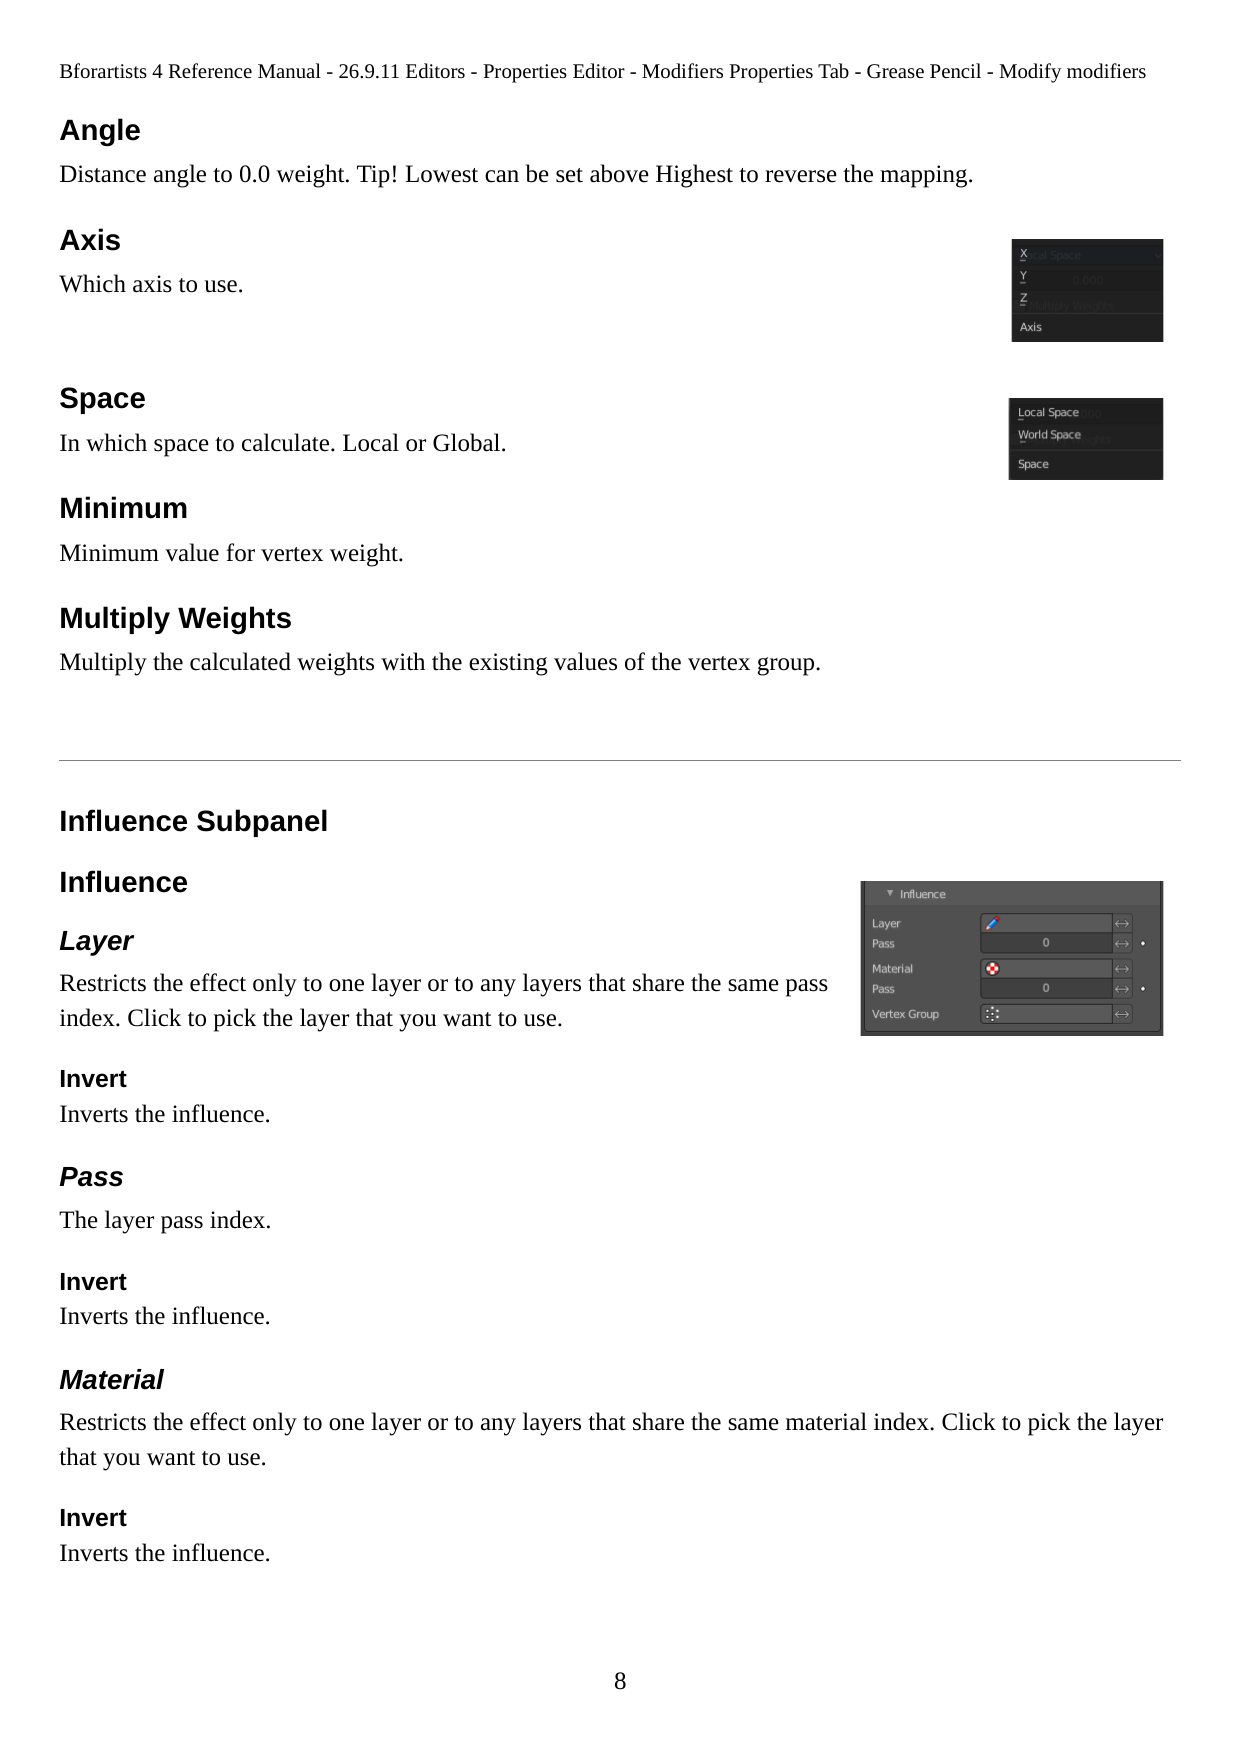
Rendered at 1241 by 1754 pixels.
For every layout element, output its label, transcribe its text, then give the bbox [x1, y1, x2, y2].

subtitle Invert [59, 1267, 1181, 1295]
subtitle Influence [59, 865, 1181, 899]
subtitle Material [59, 1363, 1181, 1395]
subtitle Invert [59, 1064, 1181, 1093]
subtitle Invert [59, 1503, 1181, 1532]
text Inverts the influence. [59, 1538, 1181, 1567]
subtitle Pass [59, 1161, 1181, 1193]
subtitle [1164, 924, 1181, 956]
text [1164, 269, 1181, 297]
subtitle Minimum [59, 491, 1181, 525]
text Distance angle to 0.0 weight. Tip! Lowest can be set above Highest to reverse the mapping. [59, 159, 1181, 188]
subtitle Space [59, 381, 1181, 415]
text Inverts the influence. [59, 1099, 1181, 1128]
text Which axis to use. [59, 269, 1011, 297]
picture [1008, 398, 1164, 480]
picture [860, 881, 1164, 1036]
text In which space to calculate. Local or Global. [59, 428, 1008, 456]
picture [1011, 239, 1164, 342]
subtitle Layer [59, 924, 860, 956]
text Multiply the calculated weights with the existing values of the vertex group. [59, 647, 1181, 676]
text Restricts the effect only to one layer or to any layers that share the same pass index. Click to pick the layer that you want to use. [59, 968, 860, 1032]
text The layer pass index. [59, 1205, 1181, 1234]
subtitle Angle [59, 113, 1181, 146]
subtitle Influence Subpanel [59, 804, 1181, 838]
subtitle Multiply Weights [59, 601, 1181, 635]
text Inverts the influence. [59, 1301, 1181, 1330]
text Minimum value for vertex weight. [59, 538, 1181, 566]
text Restricts the effect only to one layer or to any layers that share the same material index. Click to pick the layer that you want to use. [59, 1407, 1181, 1471]
subtitle Axis [59, 222, 1181, 256]
